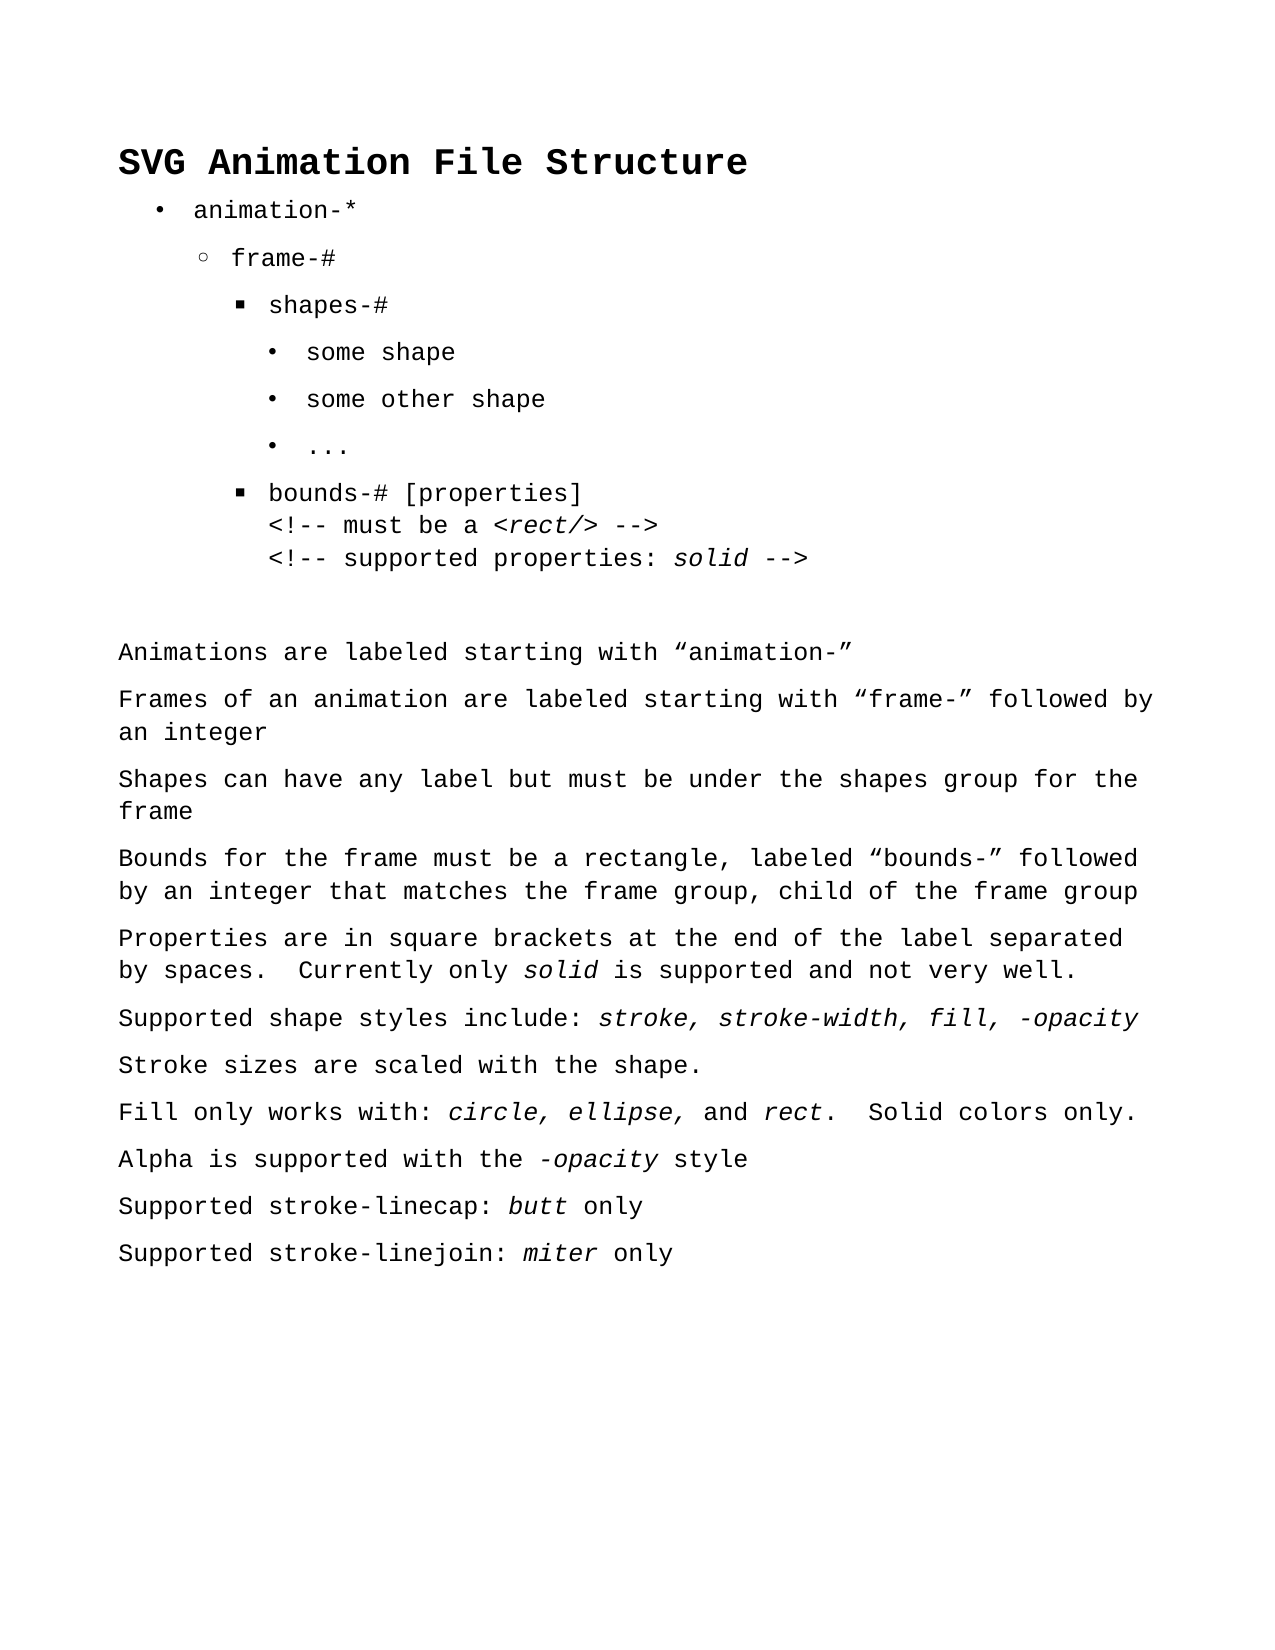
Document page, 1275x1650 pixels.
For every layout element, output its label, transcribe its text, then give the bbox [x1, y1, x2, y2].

text Supported shape styles include: stroke, stroke-width, fill, -opacity [118, 1005, 1157, 1033]
text Supported stroke-linecap: butt only [118, 1193, 1157, 1222]
list some other shape [268, 386, 1157, 415]
text Fill only works with: circle, ellipse, and rect. Solid colors only. [118, 1099, 1157, 1128]
list bounds-# [properties] <!-- must be a <rect/> --> <!-- supported properties: solid --> [231, 481, 1157, 574]
text Frames of an animation are labeled starting with “frame-” followed by an integer [118, 687, 1157, 748]
text Properties are in square brackets at the end of the label separated by spaces. Currently only solid is supported and not very well. [118, 926, 1157, 986]
list some shape [268, 339, 1157, 368]
list shapes-# [231, 292, 1157, 321]
text Alpha is supported with the -opacity style [118, 1146, 1157, 1175]
text Animations are labeled starting with “animation-” [118, 640, 1157, 668]
text Supported stroke-linejoin: miter only [118, 1241, 1157, 1269]
text Shapes can have any label but must be under the shapes group for the frame [118, 766, 1157, 827]
text Bounds for the frame must be a rectangle, labeled “bounds-” followed by an integer that matches the frame group, child of the frame group [118, 846, 1157, 907]
subtitle SVG Animation File Structure [118, 143, 1157, 186]
text Stroke sizes are scaled with the shape. [118, 1052, 1157, 1081]
list frame-# [193, 245, 1157, 273]
list ... [268, 433, 1157, 462]
list animation-* [156, 198, 1157, 226]
